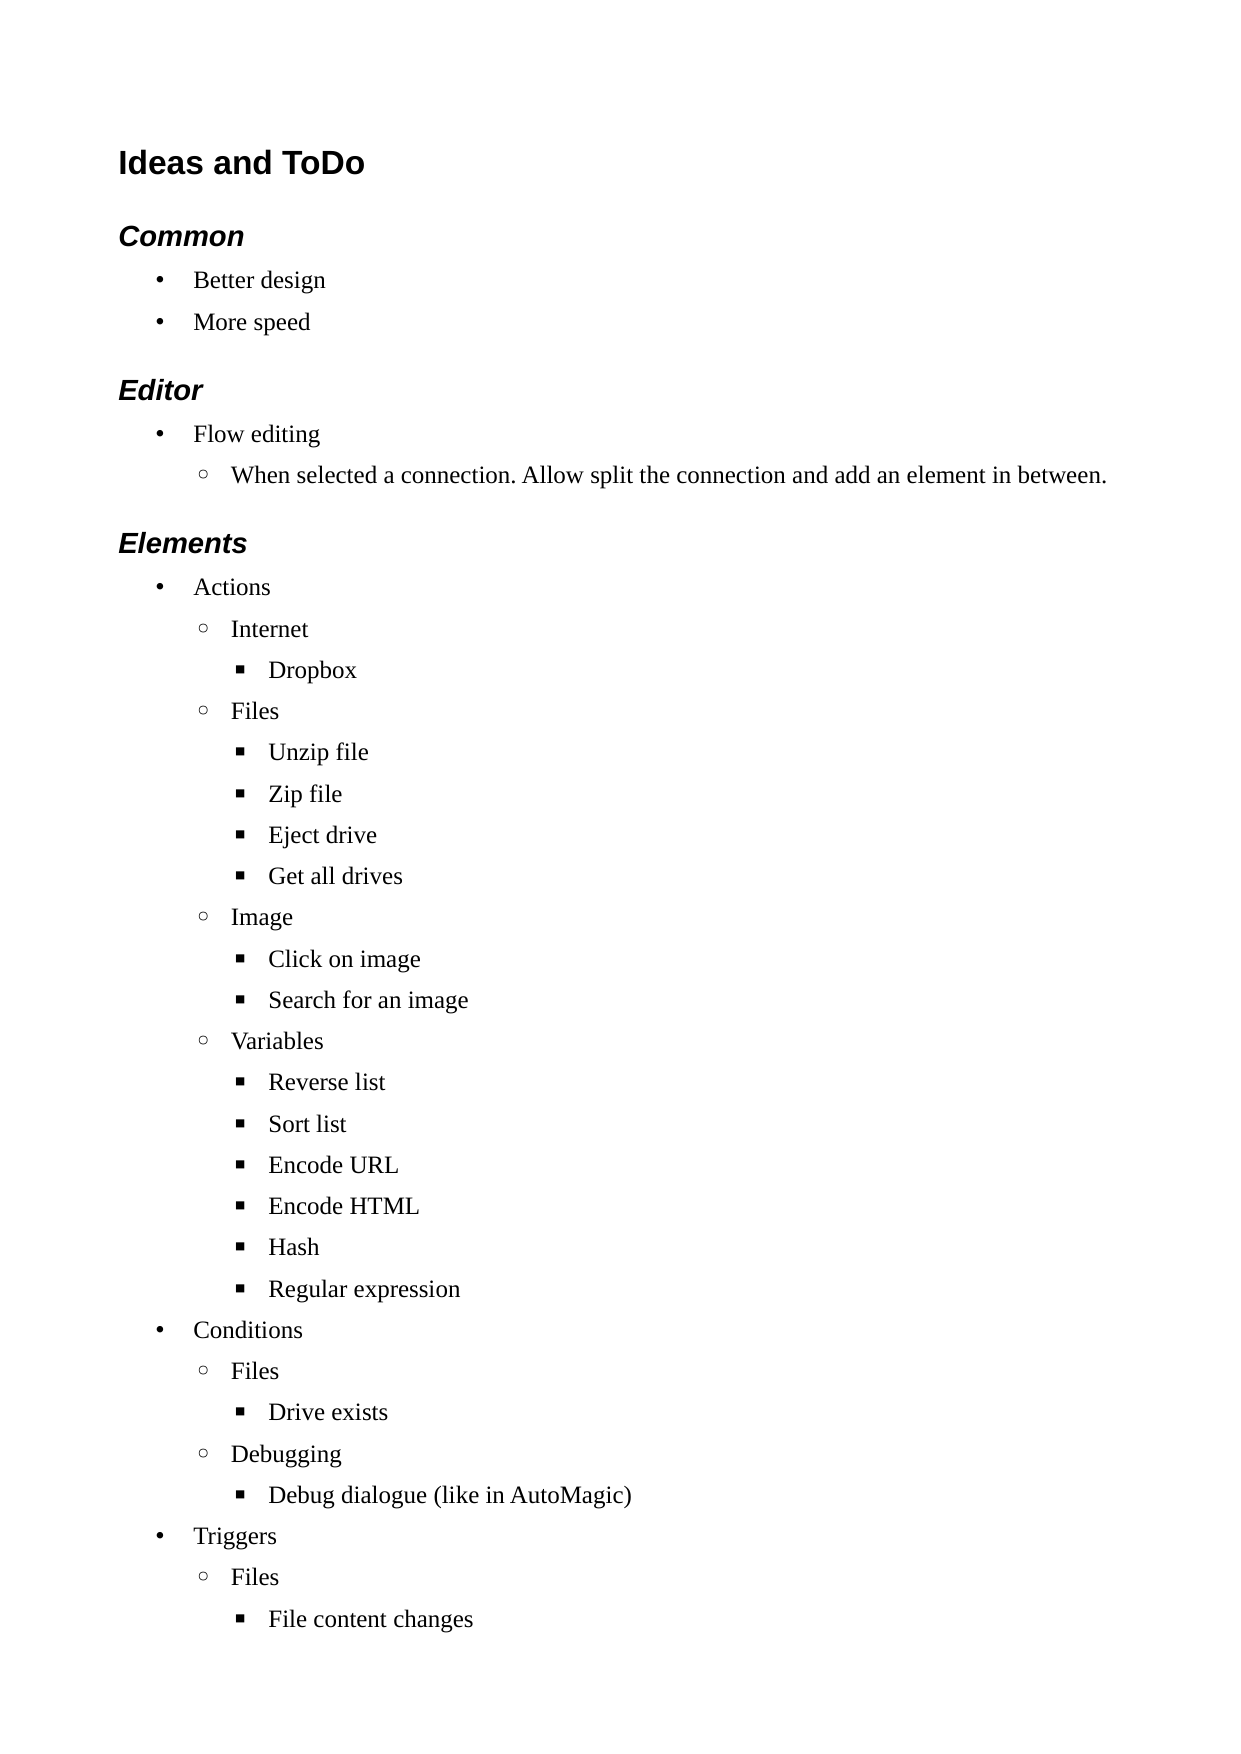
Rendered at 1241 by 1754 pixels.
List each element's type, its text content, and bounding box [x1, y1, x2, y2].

list Drive exists [231, 1397, 1122, 1426]
subtitle Editor [118, 373, 1122, 406]
list Files [193, 1562, 1122, 1591]
list More speed [156, 307, 1122, 335]
list Variables [193, 1026, 1122, 1055]
subtitle Ideas and ToDo [118, 143, 1122, 182]
list File content changes [231, 1604, 1122, 1632]
list Files [193, 696, 1122, 725]
list Unzip file [231, 737, 1122, 766]
list Better design [156, 265, 1122, 294]
list Debugging [193, 1439, 1122, 1467]
list Files [193, 1356, 1122, 1385]
list Encode HTML [231, 1191, 1122, 1220]
list Actions [156, 572, 1122, 601]
list Flow editing [156, 419, 1122, 448]
list Internet [193, 614, 1122, 642]
list Conditions [156, 1315, 1122, 1344]
list Hash [231, 1232, 1122, 1261]
list When selected a connection. Allow split the connection and add an element in between. [193, 460, 1122, 489]
list Encode URL [231, 1150, 1122, 1179]
list Sort list [231, 1109, 1122, 1137]
list Debug dialogue (like in AutoMagic) [231, 1480, 1122, 1509]
list Triggers [156, 1521, 1122, 1550]
list Zip file [231, 779, 1122, 807]
list Image [193, 902, 1122, 931]
list Get all drives [231, 861, 1122, 890]
list Reverse list [231, 1067, 1122, 1096]
subtitle Common [118, 219, 1122, 253]
list Eject drive [231, 820, 1122, 849]
list Search for an image [231, 985, 1122, 1014]
list Regular expression [231, 1274, 1122, 1302]
subtitle Elements [118, 526, 1122, 560]
list Click on image [231, 944, 1122, 972]
list Dropbox [231, 655, 1122, 684]
